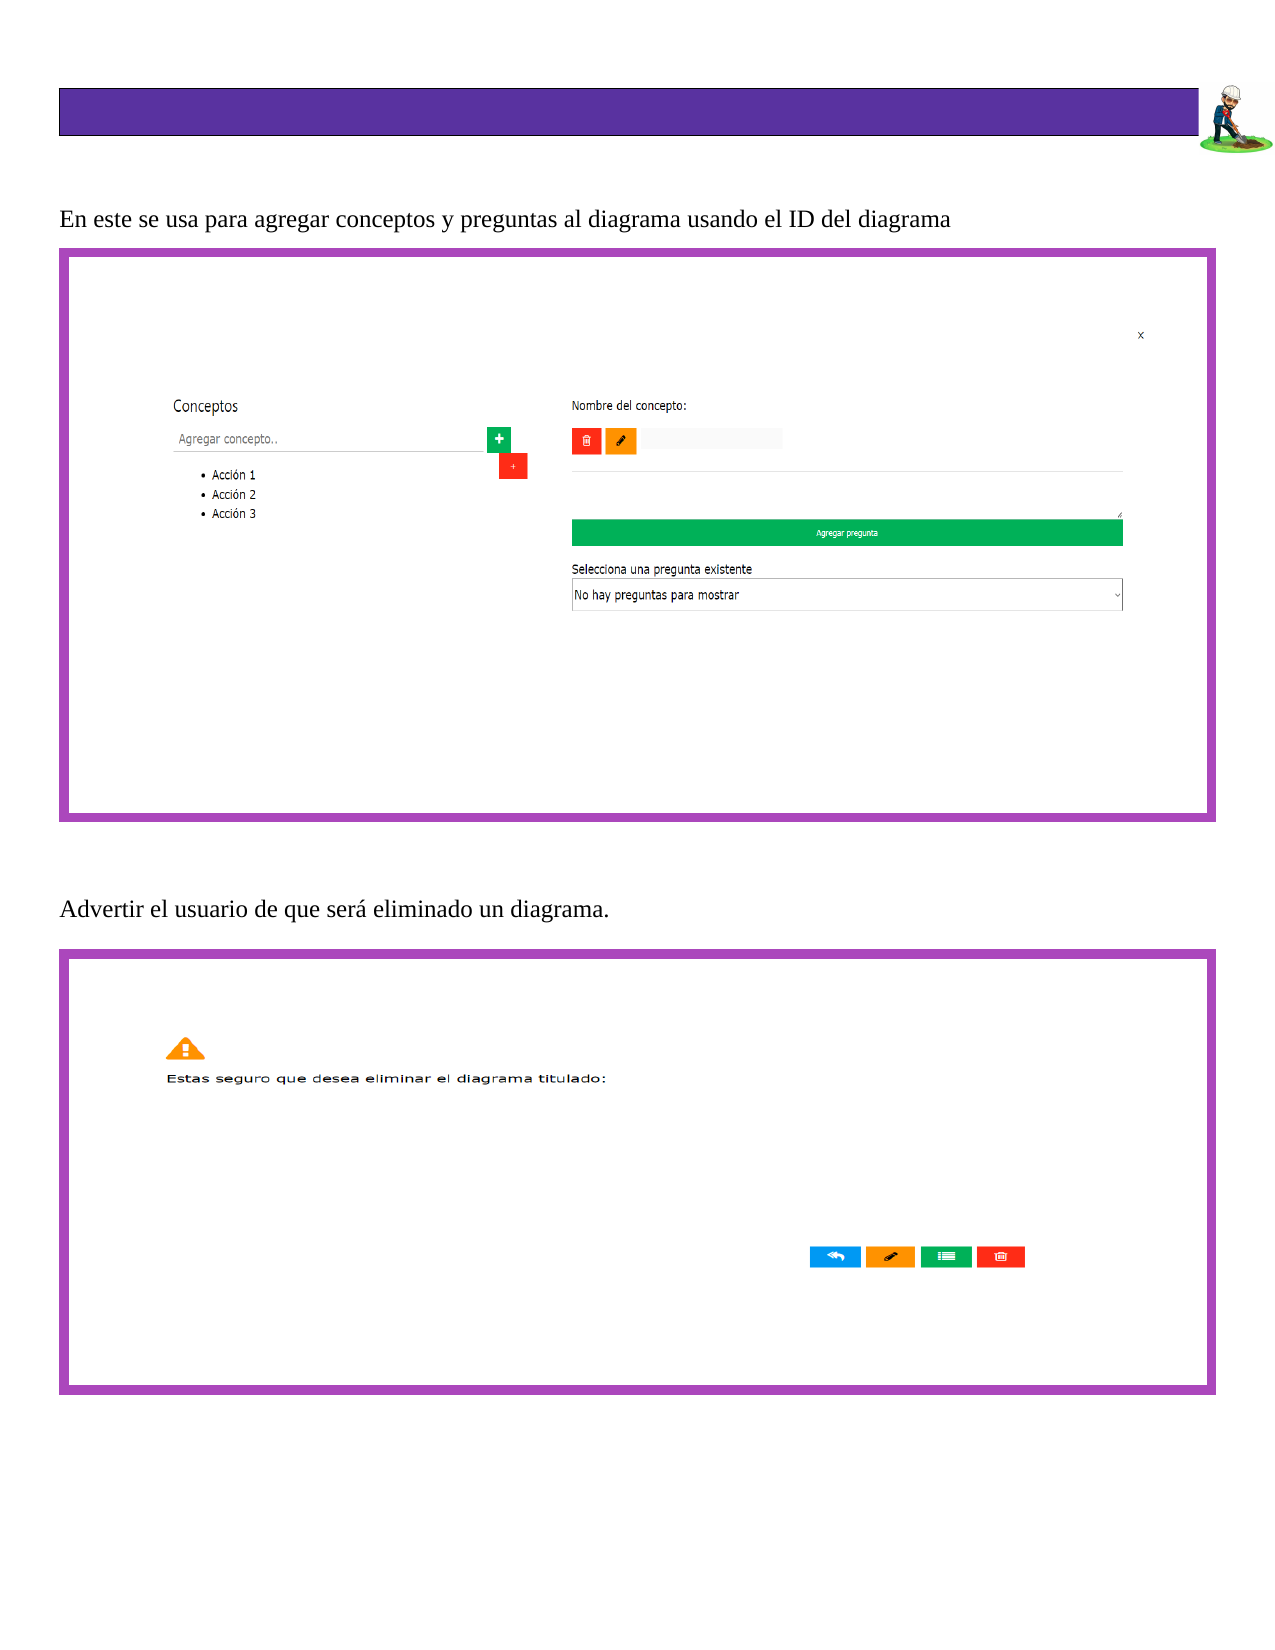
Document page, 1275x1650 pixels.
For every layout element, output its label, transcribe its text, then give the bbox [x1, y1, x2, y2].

picture [127, 316, 1148, 754]
picture [1198, 82, 1275, 155]
picture [127, 1017, 1148, 1327]
text Advertir el usuario de que será eliminado un diagrama. [59, 880, 1216, 923]
text En este se usa para agregar conceptos y preguntas al diagrama usando el ID del diagrama [59, 204, 1216, 233]
